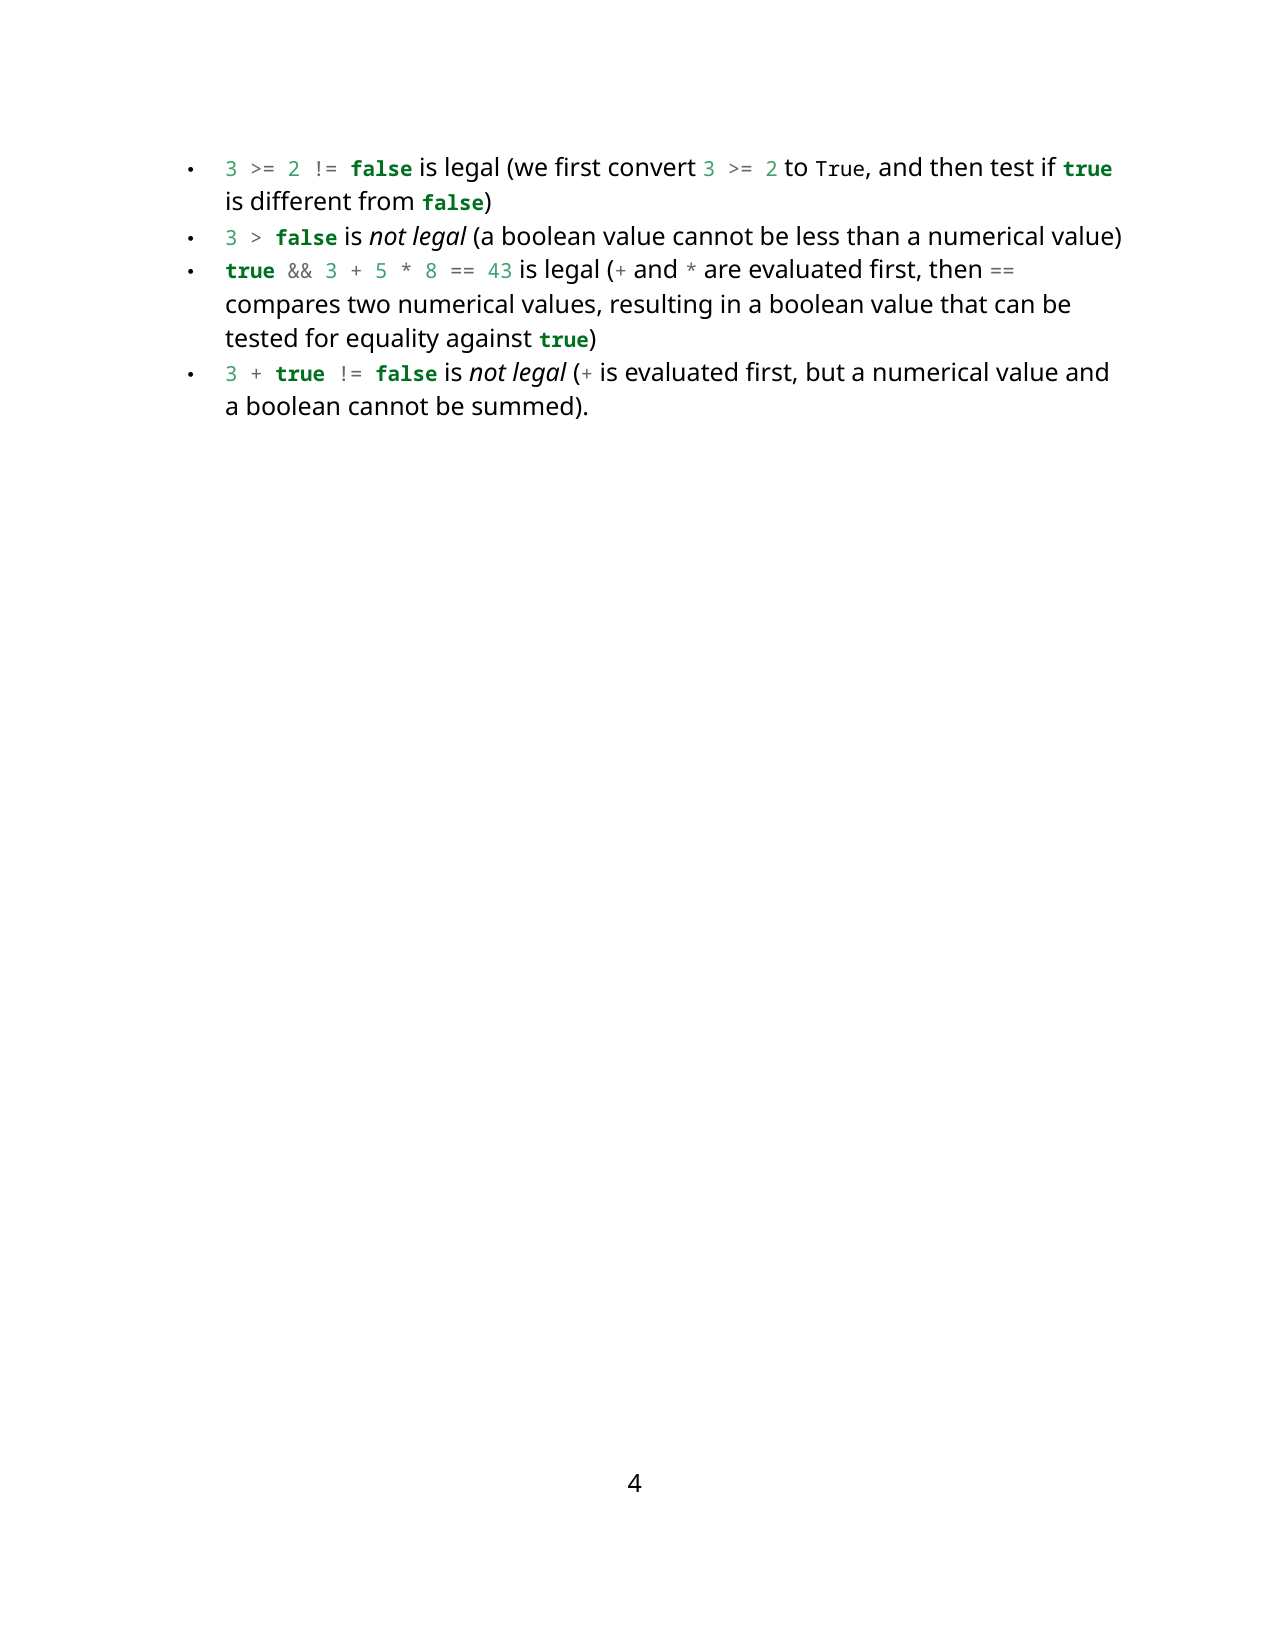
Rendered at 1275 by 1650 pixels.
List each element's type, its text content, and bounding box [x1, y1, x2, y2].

list 3 >= 2 != false is legal (we first convert 3 >= 2 to True, and then test if true is different from false) [187, 150, 1125, 218]
list true && 3 + 5 * 8 == 43 is legal (+ and * are evaluated first, then == compares two numerical values, resulting in a boolean value that can be tested for equality against true) [187, 252, 1125, 354]
list 3 > false is not legal (a boolean value cannot be less than a numerical value) [187, 218, 1125, 252]
list 3 + true != false is not legal (+ is evaluated first, but a numerical value and a boolean cannot be summed). [187, 354, 1125, 422]
